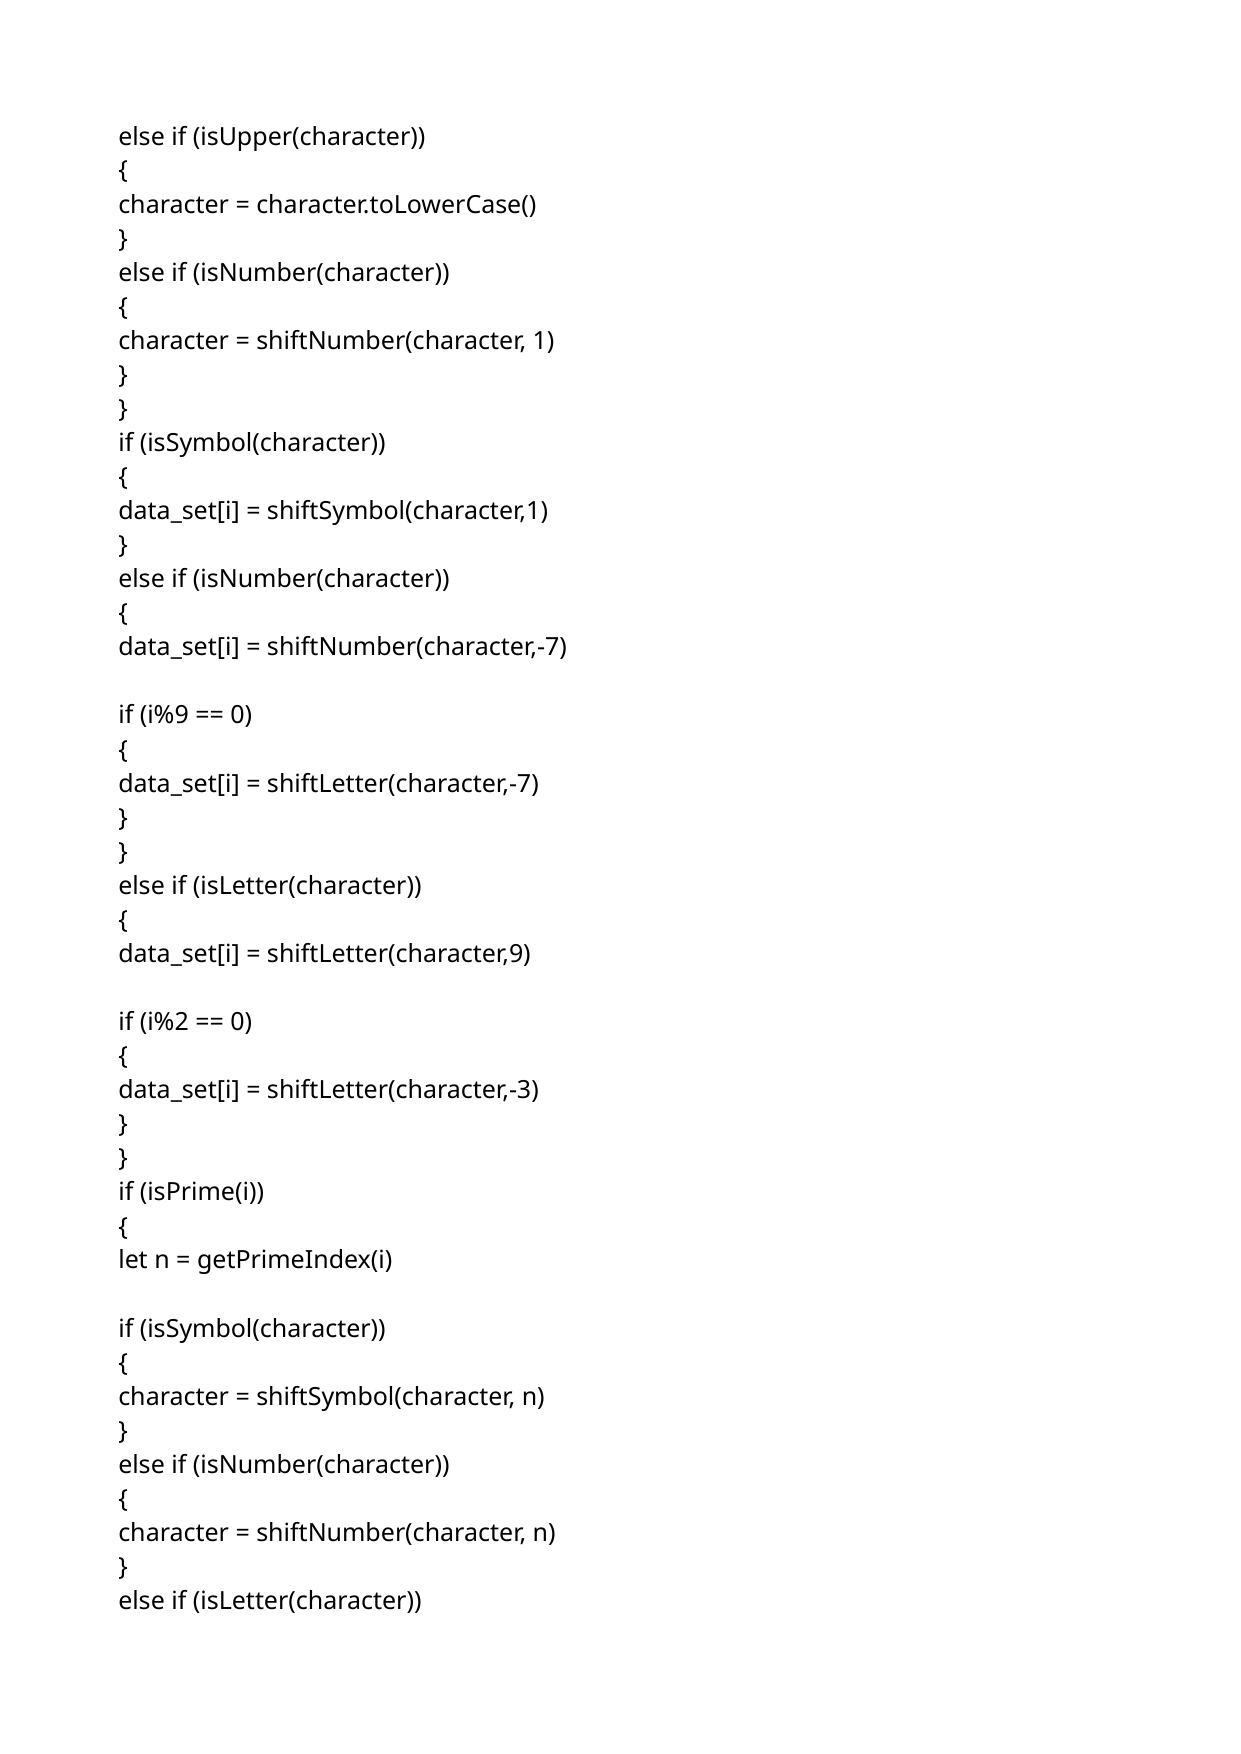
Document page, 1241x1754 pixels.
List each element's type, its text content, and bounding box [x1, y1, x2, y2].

text data_set[i] = shiftLetter(character,9) [118, 936, 1122, 970]
text { [118, 152, 1122, 186]
text else if (isLetter(character)) [118, 1583, 1122, 1617]
text { [118, 731, 1122, 765]
text { [118, 902, 1122, 936]
text } [118, 220, 1122, 254]
text } [118, 1106, 1122, 1140]
text { [118, 1208, 1122, 1242]
text if (isSymbol(character)) [118, 425, 1122, 459]
text character = shiftSymbol(character, n) [118, 1378, 1122, 1412]
text } [118, 391, 1122, 425]
text { [118, 288, 1122, 322]
text data_set[i] = shiftNumber(character,-7) [118, 629, 1122, 663]
text else if (isNumber(character)) [118, 561, 1122, 595]
text if (i%9 == 0) [118, 697, 1122, 731]
text let n = getPrimeIndex(i) [118, 1242, 1122, 1276]
text { [118, 595, 1122, 629]
text } [118, 799, 1122, 833]
text } [118, 527, 1122, 561]
text character = character.toLowerCase() [118, 186, 1122, 220]
text if (isSymbol(character)) [118, 1310, 1122, 1344]
text character = shiftNumber(character, 1) [118, 322, 1122, 357]
text character = shiftNumber(character, n) [118, 1515, 1122, 1549]
text } [118, 1140, 1122, 1174]
text else if (isLetter(character)) [118, 867, 1122, 902]
text data_set[i] = shiftLetter(character,-3) [118, 1072, 1122, 1106]
text { [118, 1481, 1122, 1515]
text } [118, 1412, 1122, 1447]
text } [118, 1549, 1122, 1583]
text } [118, 833, 1122, 867]
text } [118, 357, 1122, 391]
text { [118, 1344, 1122, 1378]
text else if (isNumber(character)) [118, 254, 1122, 288]
text else if (isNumber(character)) [118, 1447, 1122, 1481]
text data_set[i] = shiftLetter(character,-7) [118, 765, 1122, 799]
text { [118, 459, 1122, 493]
text { [118, 1038, 1122, 1072]
text if (isPrime(i)) [118, 1174, 1122, 1208]
text data_set[i] = shiftSymbol(character,1) [118, 493, 1122, 527]
text if (i%2 == 0) [118, 1004, 1122, 1038]
text else if (isUpper(character)) [118, 118, 1122, 152]
